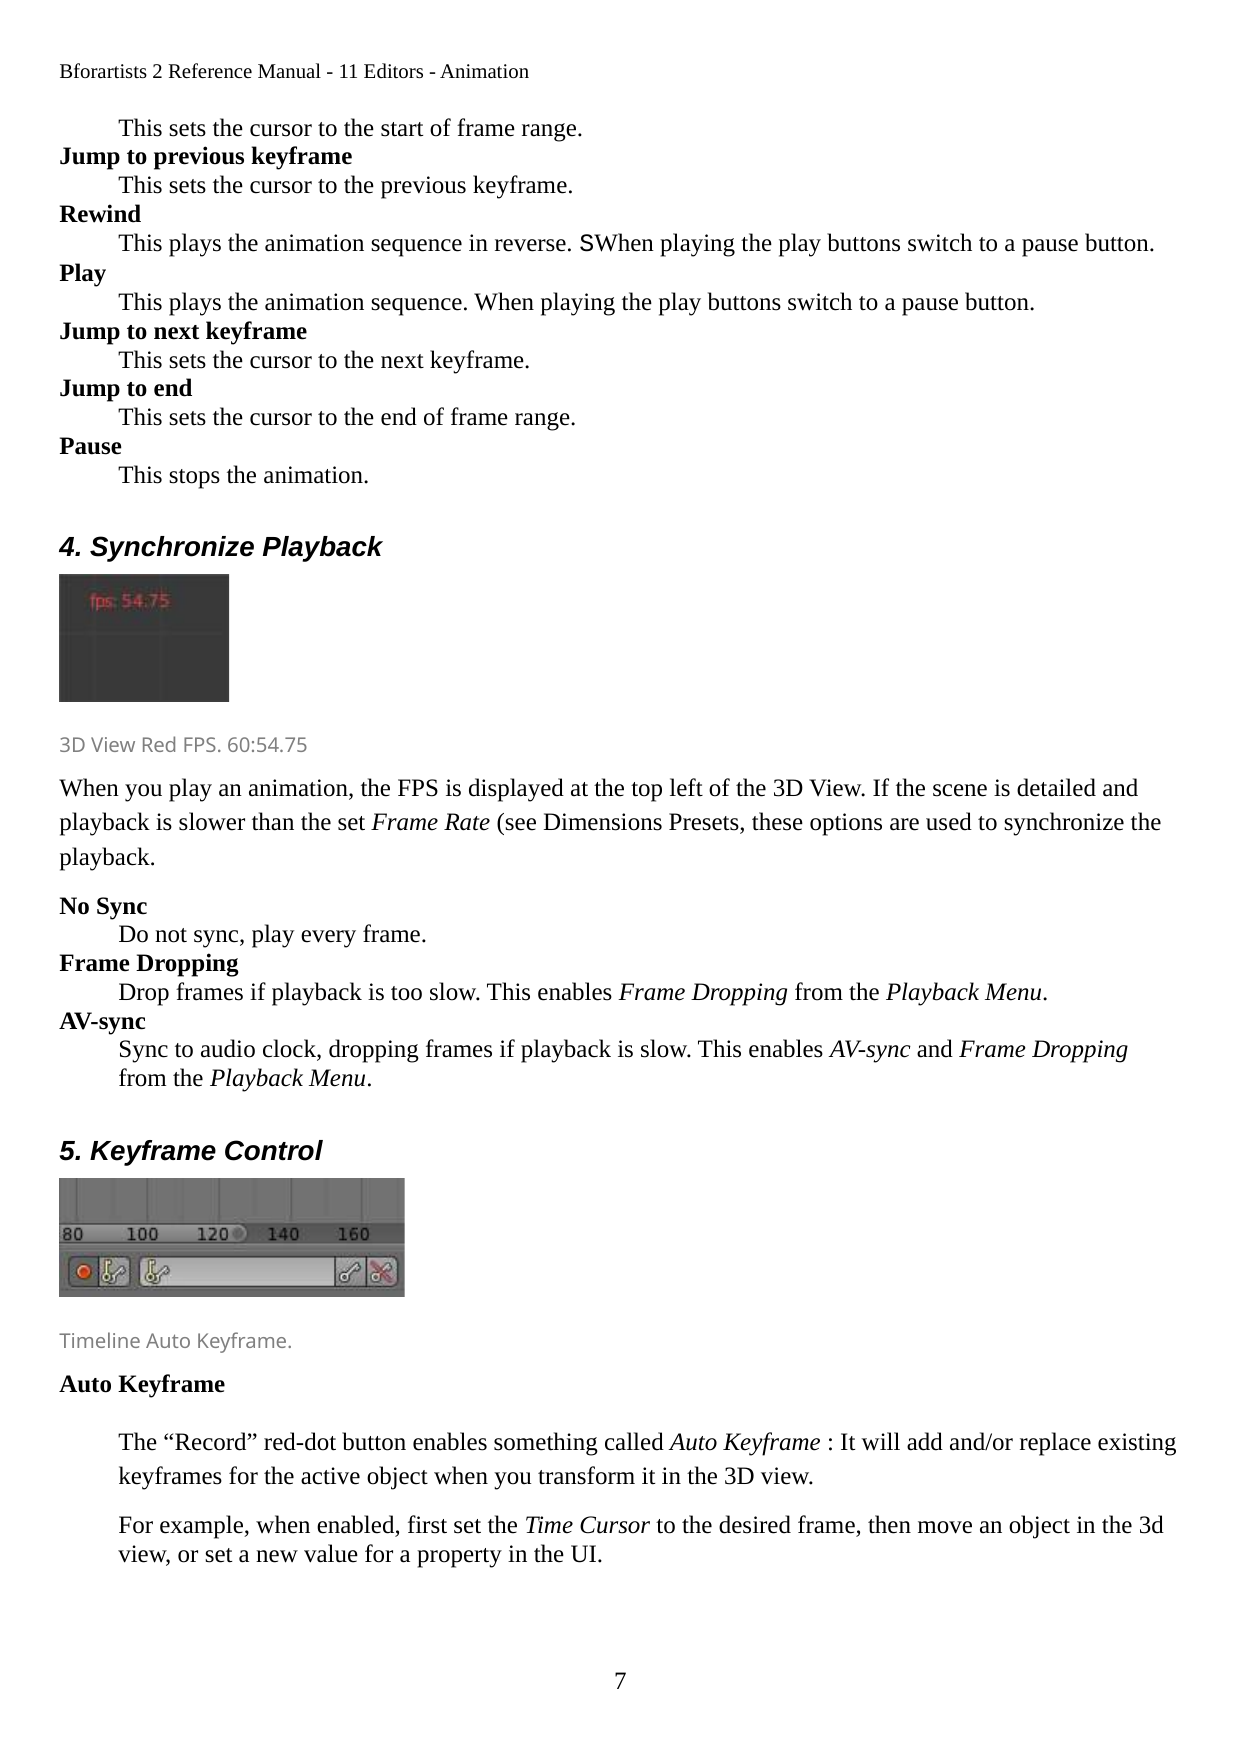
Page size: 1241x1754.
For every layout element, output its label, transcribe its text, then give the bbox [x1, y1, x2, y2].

list Sync to audio clock, dropping frames if playback is slow. This enables AV-sync and Frame Dropping from the Playback Menu. [118, 1034, 1181, 1092]
subtitle Rewind [59, 199, 1181, 228]
subtitle Jump to next keyframe [59, 316, 1181, 345]
subtitle Play [59, 258, 1181, 287]
list This sets the cursor to the start of frame range. [118, 113, 1181, 141]
list This plays the animation sequence in reverse. SWhen playing the play buttons switch to a pause button. [118, 228, 1181, 258]
list Drop frames if playback is too slow. This enables Frame Dropping from the Playback Menu. [118, 977, 1181, 1006]
picture [59, 1178, 405, 1297]
list This stops the animation. [118, 460, 1181, 488]
list This sets the cursor to the previous keyframe. [118, 170, 1181, 199]
list This sets the cursor to the next keyframe. [118, 345, 1181, 373]
subtitle AV-sync [59, 1006, 1181, 1034]
subtitle No Sync [59, 891, 1181, 919]
text 3D View Red FPS. 60:54.75 [59, 727, 1181, 758]
list Do not sync, play every frame. [118, 919, 1181, 948]
text Timeline Auto Keyframe. [59, 1323, 1181, 1354]
picture [59, 574, 230, 702]
text When you play an animation, the FPS is displayed at the top left of the 3D View. If the scene is detailed and playback is slower than the set Frame Rate (see Dimensions Presets, these options are used to synchronize the playback. [59, 773, 1181, 870]
subtitle Pause [59, 431, 1181, 460]
list This sets the cursor to the end of frame range. [118, 402, 1181, 431]
subtitle 5. Keyframe Control [59, 1134, 1181, 1166]
subtitle Jump to end [59, 373, 1181, 402]
subtitle Frame Dropping [59, 948, 1181, 977]
text The “Record” red-dot button enables something called Auto Keyframe : It will add and/or replace existing keyframes for the active object when you transform it in the 3D view. [118, 1427, 1181, 1490]
subtitle Jump to previous keyframe [59, 141, 1181, 170]
subtitle 4. Synchronize Playback [59, 530, 1181, 562]
subtitle Auto Keyframe [59, 1369, 1181, 1397]
list This plays the animation sequence. When playing the play buttons switch to a pause button. [118, 287, 1181, 316]
list For example, when enabled, first set the Time Cursor to the desired frame, then move an object in the 3d view, or set a new value for a property in the UI. [118, 1510, 1181, 1568]
